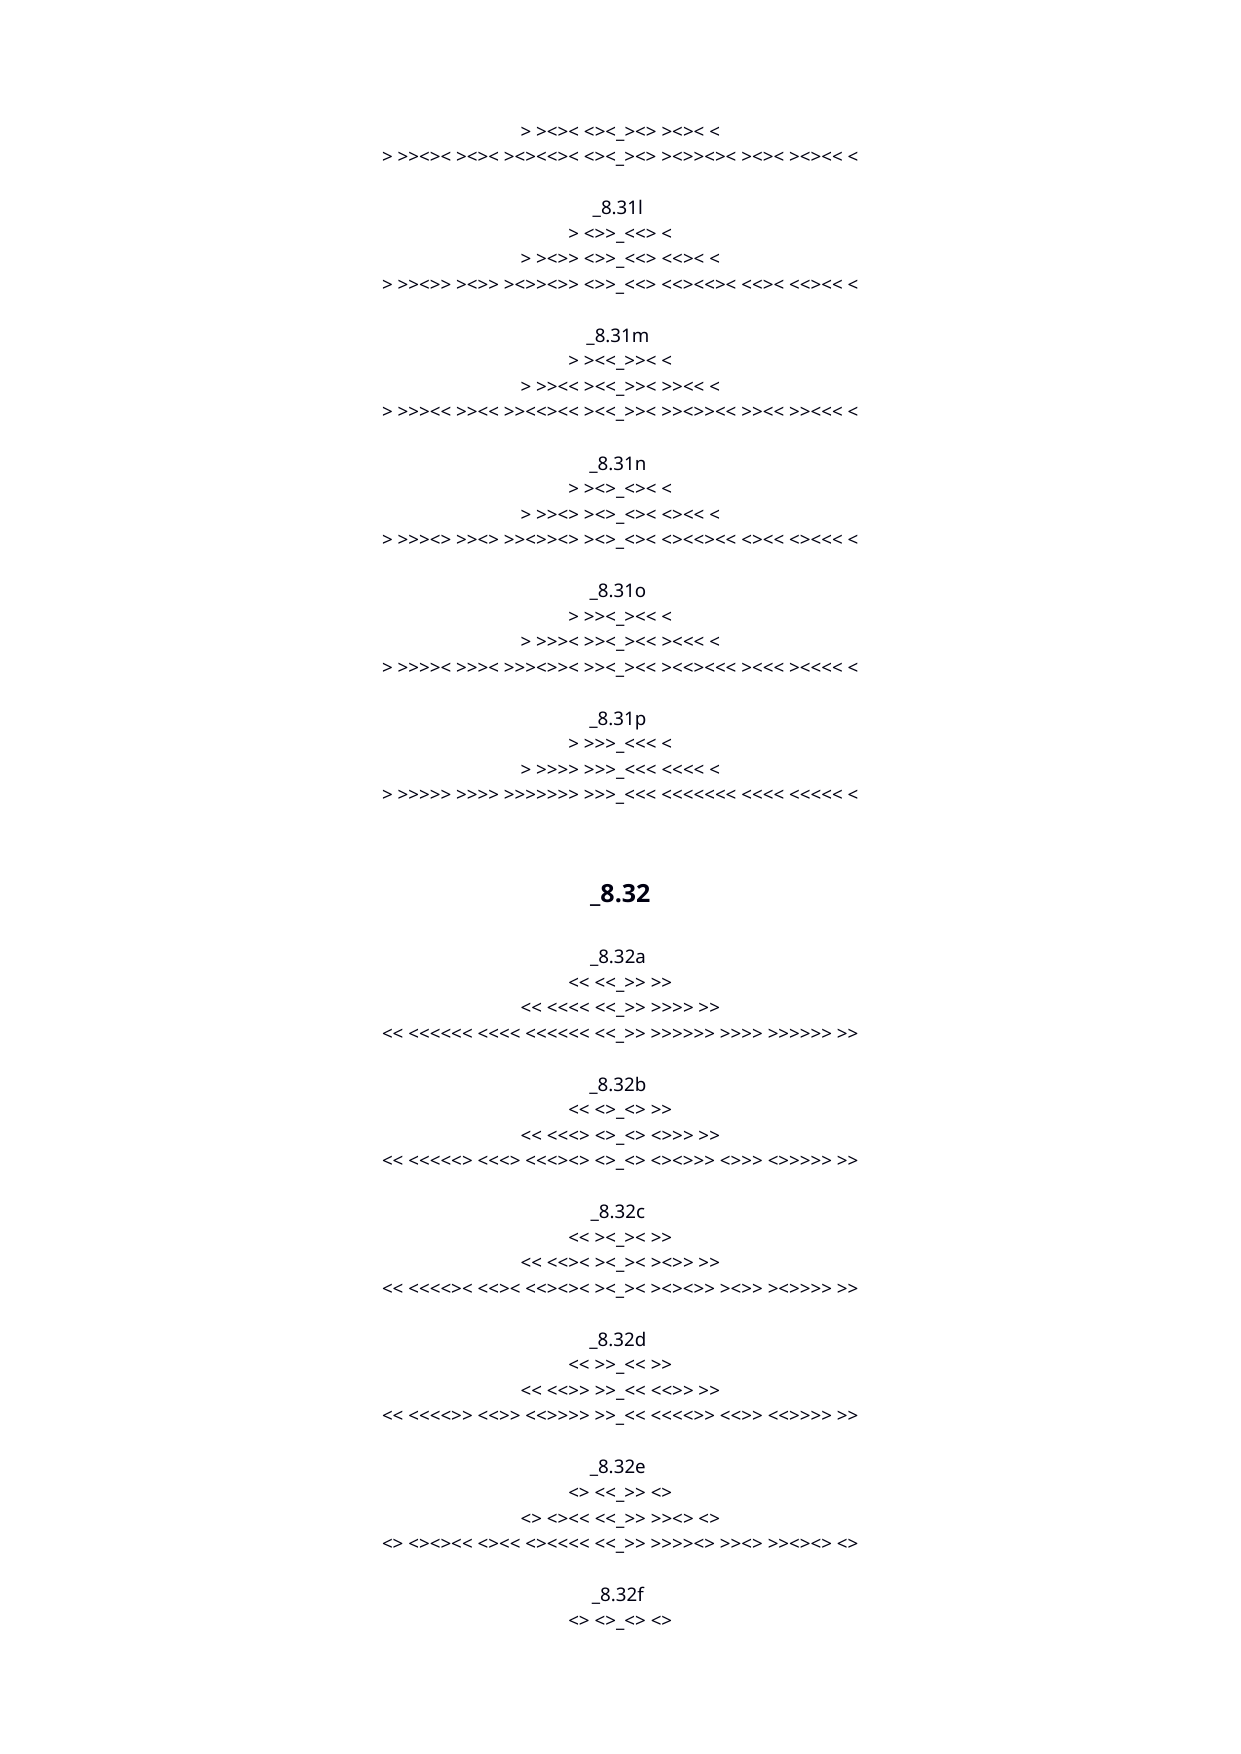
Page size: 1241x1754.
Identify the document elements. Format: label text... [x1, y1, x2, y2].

text > ><>> <>>_<<> <<>< < [118, 246, 1122, 271]
text > >>>_<<< < [118, 731, 1122, 756]
text > >>>> >>>_<<< <<<< < [118, 756, 1122, 782]
text << <<<<>> <<>> <<>>>> >>_<< <<<<>> <<>> <<>>>> >> [118, 1403, 1122, 1428]
text > ><<_>>< < [118, 348, 1122, 373]
text > >>><> >><> >><>><> ><>_<>< <><<><< <><< <><<< < [118, 526, 1122, 552]
text _8.31l [118, 195, 1122, 220]
text _8.32b [118, 1071, 1122, 1097]
text << <<<> <>_<> <>>> >> [118, 1122, 1122, 1148]
text _8.32d [118, 1326, 1122, 1352]
text << <<>> >>_<< <<>> >> [118, 1377, 1122, 1403]
text > >><_><< < [118, 603, 1122, 628]
text _8.32 [118, 875, 1122, 909]
text << <<<<>< <<>< <<><>< ><_>< ><><>> ><>> ><>>>> >> [118, 1275, 1122, 1301]
text << <<_>> >> [118, 969, 1122, 994]
text << >>_<< >> [118, 1352, 1122, 1377]
text << <<<< <<_>> >>>> >> [118, 994, 1122, 1020]
text > >><< ><<_>>< >><< < [118, 373, 1122, 399]
text _8.32f [118, 1581, 1122, 1607]
text > >>>>> >>>> >>>>>>> >>>_<<< <<<<<<< <<<< <<<<< < [118, 782, 1122, 807]
text _8.31n [118, 450, 1122, 475]
text _8.32e [118, 1454, 1122, 1479]
text << <>_<> >> [118, 1097, 1122, 1122]
text > <>>_<<> < [118, 220, 1122, 246]
text > ><>_<>< < [118, 475, 1122, 501]
text > >><>< ><>< ><><<>< <><_><> ><>><>< ><>< ><><< < [118, 144, 1122, 169]
text > >>>>< >>>< >>><>>< >><_><< ><<><<< ><<< ><<<< < [118, 654, 1122, 679]
text <> <><><< <><< <><<<< <<_>> >>>><> >><> >><><> <> [118, 1530, 1122, 1556]
text _8.31o [118, 577, 1122, 603]
text _8.31m [118, 322, 1122, 348]
text << <<<<<> <<<> <<<><> <>_<> <><>>> <>>> <>>>>> >> [118, 1148, 1122, 1173]
text <> <><< <<_>> >><> <> [118, 1505, 1122, 1530]
text > >><>> ><>> ><>><>> <>>_<<> <<><<>< <<>< <<><< < [118, 271, 1122, 297]
text _8.31p [118, 705, 1122, 731]
text _8.32c [118, 1199, 1122, 1224]
text <> <>_<> <> [118, 1607, 1122, 1632]
text > >><> ><>_<>< <><< < [118, 501, 1122, 526]
text <> <<_>> <> [118, 1479, 1122, 1505]
text << <<>< ><_>< ><>> >> [118, 1250, 1122, 1275]
text > >>><< >><< >><<><< ><<_>>< >><>><< >><< >><<< < [118, 399, 1122, 424]
text > >>>< >><_><< ><<< < [118, 628, 1122, 654]
text << ><_>< >> [118, 1224, 1122, 1250]
text _8.32a [118, 943, 1122, 969]
text > ><>< <><_><> ><>< < [118, 118, 1122, 144]
text << <<<<<< <<<< <<<<<< <<_>> >>>>>> >>>> >>>>>> >> [118, 1020, 1122, 1046]
